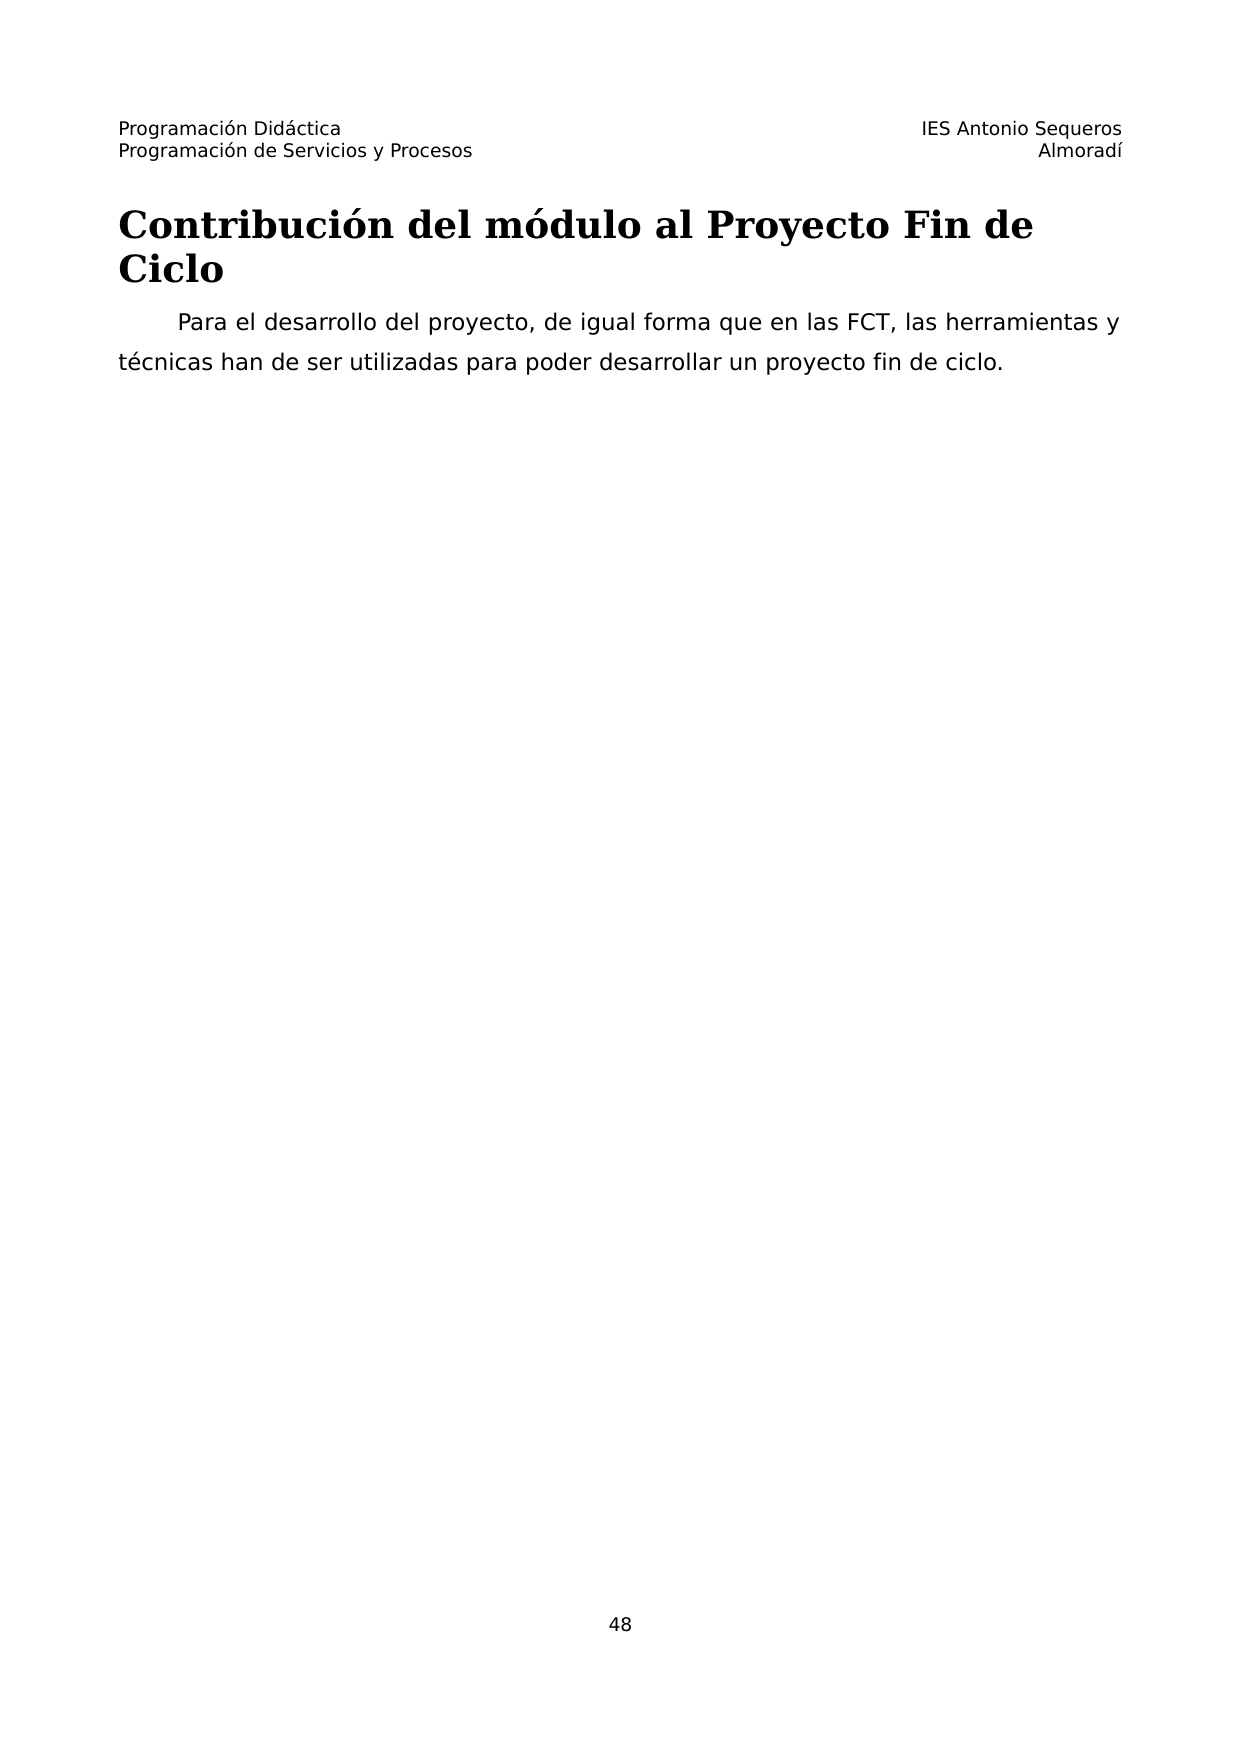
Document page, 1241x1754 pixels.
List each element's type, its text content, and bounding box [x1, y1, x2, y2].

text Para el desarrollo del proyecto, de igual forma que en las FCT, las herramientas y técnicas han de ser utilizadas para poder desarrollar un proyecto fin de ciclo. [118, 309, 1122, 376]
subtitle Contribución del módulo al Proyecto Fin de Ciclo [118, 203, 1122, 291]
